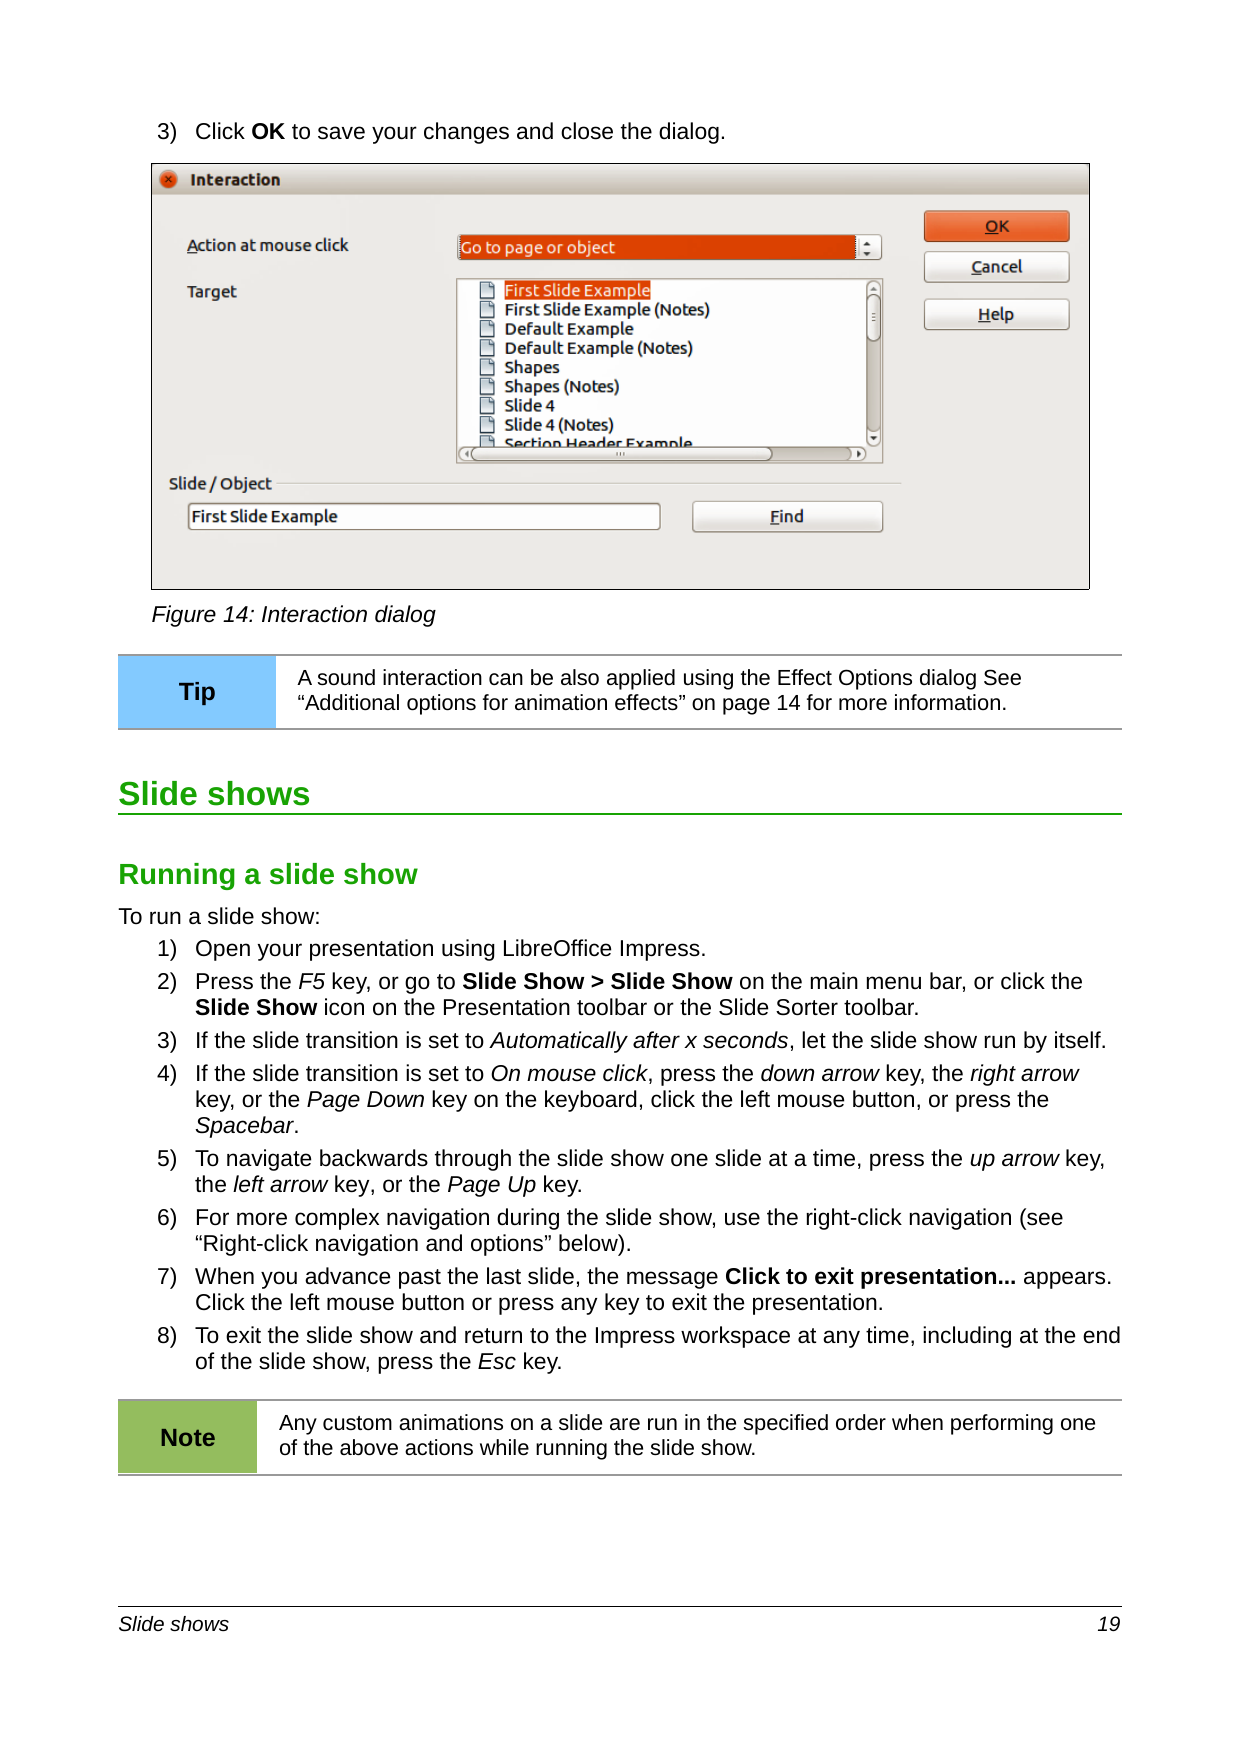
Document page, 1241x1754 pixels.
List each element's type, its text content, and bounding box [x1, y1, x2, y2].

list To run a slide show: [118, 903, 1122, 929]
subtitle Running a slide show [118, 857, 1122, 890]
subtitle Slide shows [118, 774, 1122, 813]
table_header Any custom animations on a slide are run in the specified order when performing one of the above actions while running the slide show. [258, 1401, 1122, 1473]
list If the slide transition is set to Automatically after x seconds, let the slide show run by itself. [177, 1027, 1122, 1053]
list To navigate backwards through the slide show one slide at a time, press the up arrow key, the left arrow key, or the Page Up key. [177, 1145, 1122, 1198]
list If the slide transition is set to On mouse click, press the down arrow key, the right arrow key, or the Page Down key on the keyboard, click the left mouse button, or press the Spacebar. [177, 1059, 1122, 1139]
list Press the F5 key, or go to Slide Show > Slide Show on the main menu bar, or click the Slide Show icon on the Presentation toolbar or the Slide Sorter toolbar. [177, 968, 1122, 1021]
table_header Note [118, 1401, 257, 1473]
table_header A sound interaction can be also applied using the Effect Options dialog See “Additional options for animation effects” on page 14 for more information. [276, 656, 1122, 728]
list When you advance past the last slide, the message Click to exit presentation... appears. Click the left mouse button or press any key to exit the presentation. [177, 1263, 1122, 1316]
list To exit the slide show and return to the Impress workspace at any time, including at the end of the slide show, press the Esc key. [177, 1322, 1122, 1374]
text Figure 14: Interaction dialog [151, 601, 1089, 628]
list Open your presentation using LibreOffice Impress. [177, 935, 1122, 962]
list For more complex navigation during the slide show, use the right-click navigation (see “Right-click navigation and options” below). [177, 1204, 1122, 1257]
picture [152, 164, 1089, 589]
list Click OK to save your changes and close the dialog. [177, 118, 1122, 144]
table_header Tip [118, 656, 276, 728]
